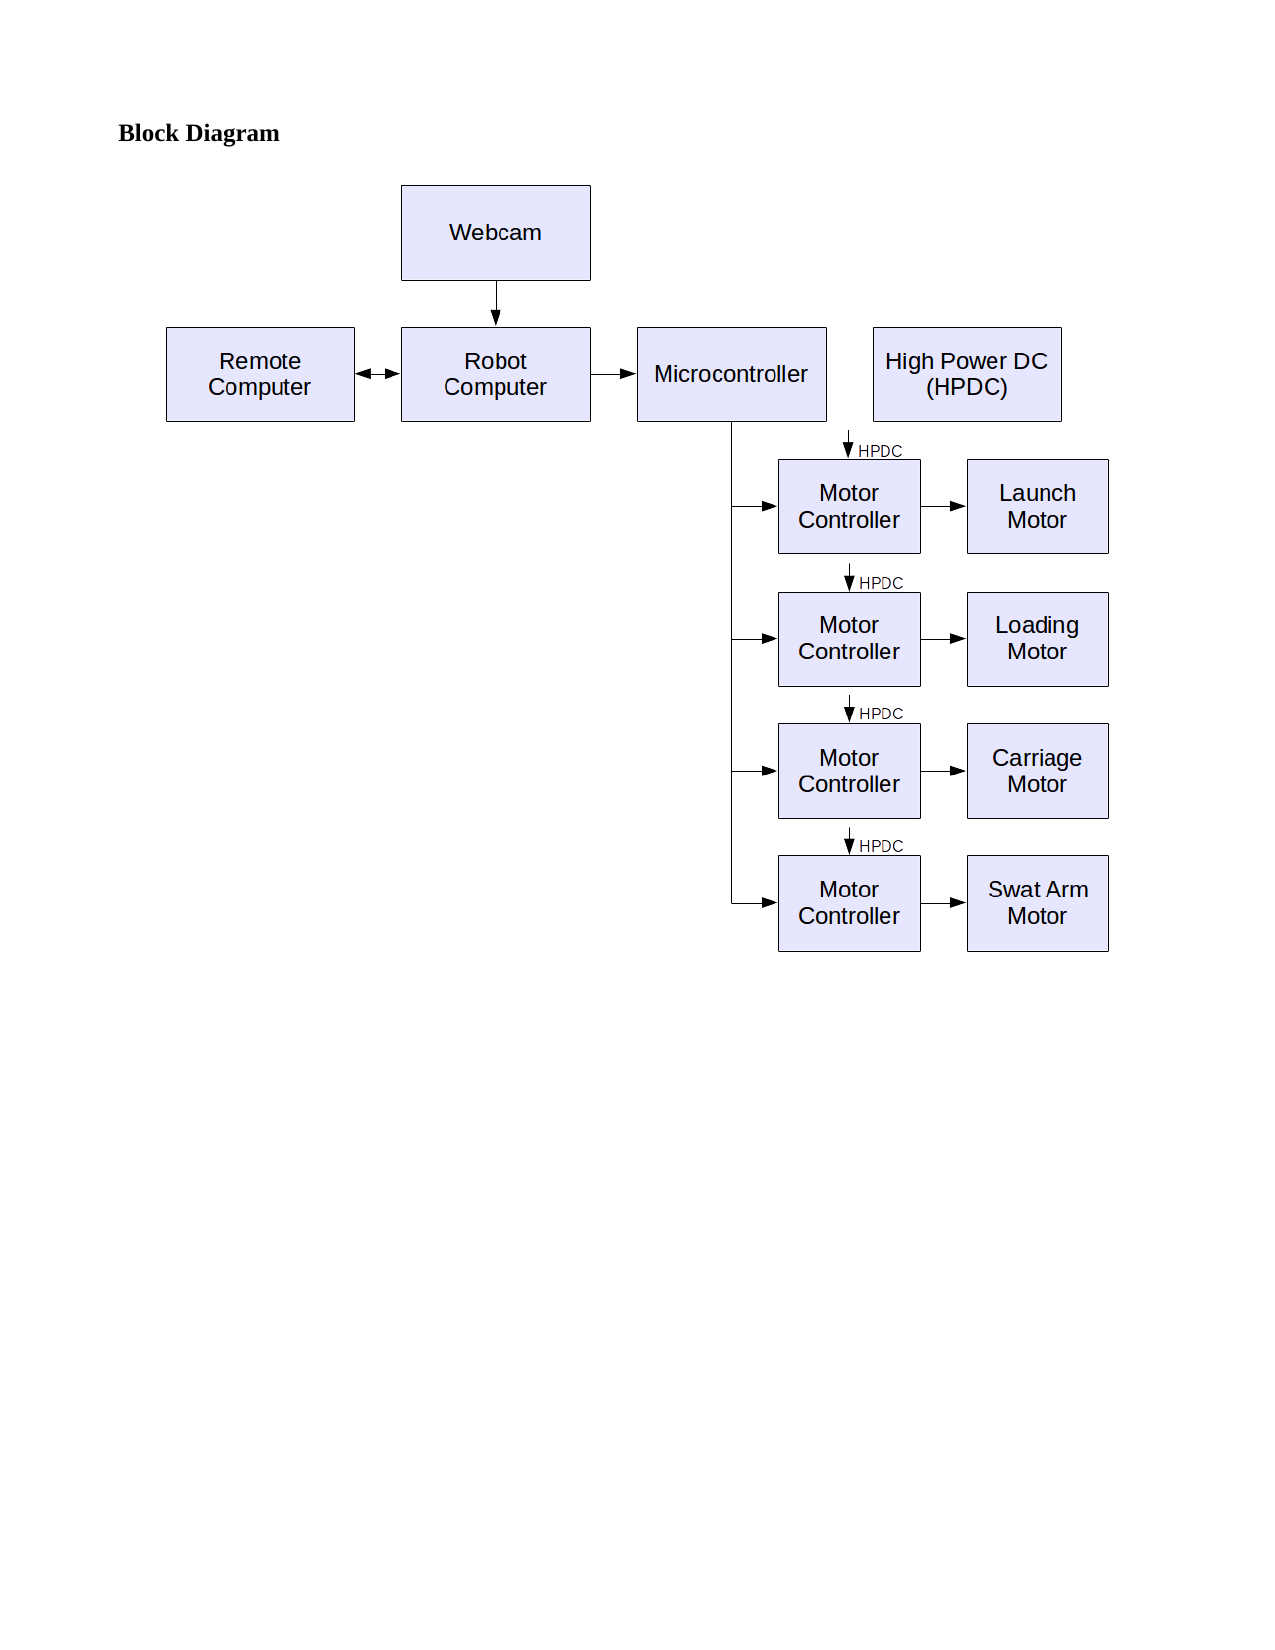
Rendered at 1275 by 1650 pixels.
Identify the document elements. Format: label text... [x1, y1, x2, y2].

picture [118, 175, 1157, 956]
text Block Diagram [118, 118, 1157, 147]
